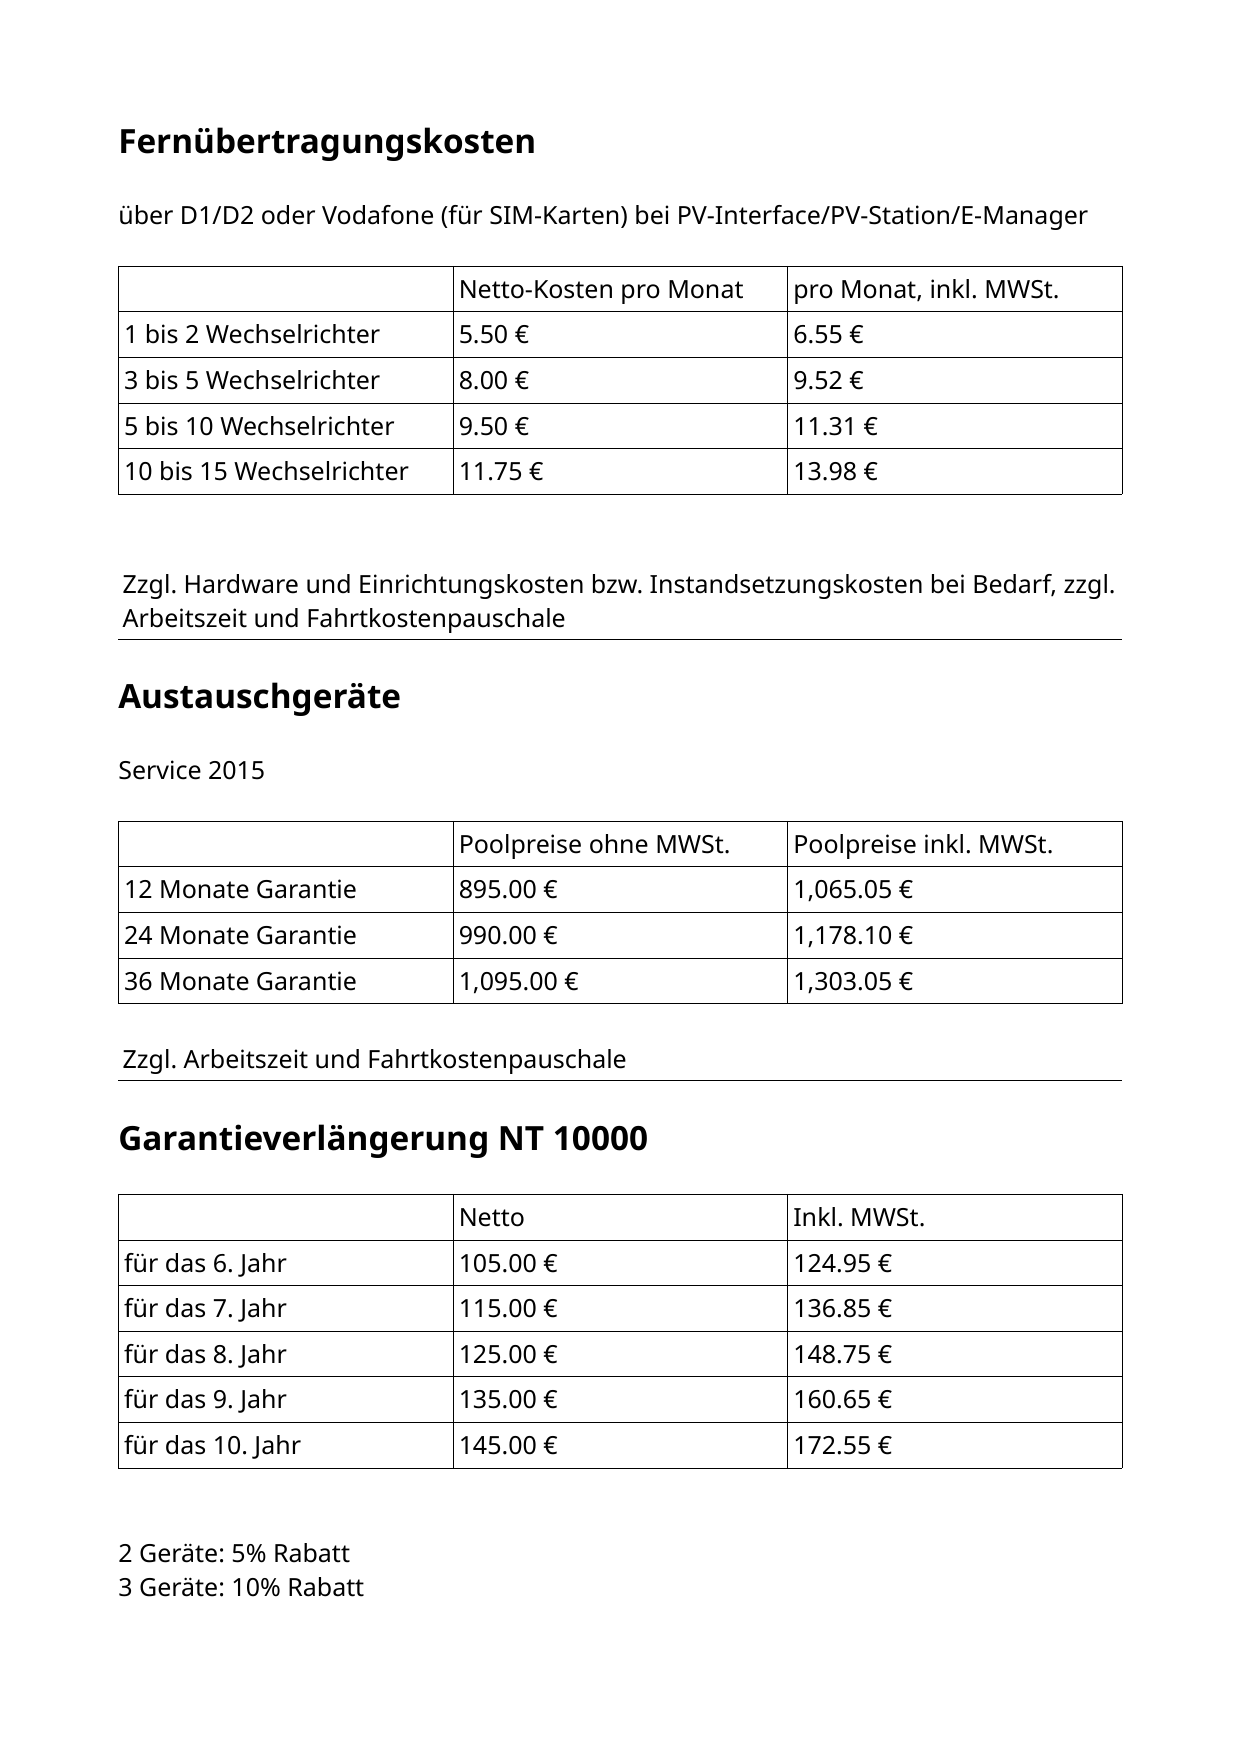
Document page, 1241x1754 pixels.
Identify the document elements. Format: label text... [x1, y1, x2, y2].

table_cell 24 Monate Garantie [119, 913, 453, 958]
table_header [119, 822, 453, 866]
table_cell für das 6. Jahr [119, 1241, 453, 1285]
table_header pro Monat, inkl. MWSt. [788, 267, 1122, 311]
table_cell für das 10. Jahr [119, 1423, 453, 1468]
table_cell 1.178,10 € [788, 913, 1122, 958]
table_cell 13,98 € [788, 449, 1122, 494]
table_header [119, 1195, 453, 1239]
table_header [119, 267, 453, 311]
text Service 2015 [118, 753, 1122, 787]
table_cell 6,55 € [788, 312, 1122, 357]
table_cell 36 Monate Garantie [119, 959, 453, 1003]
table_cell 5 bis 10 Wechselrichter [119, 404, 453, 448]
table_cell 105,00 € [454, 1241, 787, 1285]
table_header Netto-Kosten pro Monat [454, 267, 787, 311]
table_cell 5,50 € [454, 312, 787, 357]
table_cell 160,65 € [788, 1377, 1122, 1422]
table_cell 172,55 € [788, 1423, 1122, 1468]
table_cell 145,00 € [454, 1423, 787, 1468]
text 2 Geräte: 5% Rabatt 3 Geräte: 10% Rabatt [118, 1536, 1122, 1604]
table_header Poolpreise inkl. MWSt. [788, 822, 1122, 866]
table_cell 136,85 € [788, 1286, 1122, 1331]
table_cell 8,00 € [454, 358, 787, 403]
table_header Inkl. MWSt. [788, 1195, 1122, 1239]
table_cell 9,50 € [454, 404, 787, 448]
table_cell 9,52 € [788, 358, 1122, 403]
table_cell 10 bis 15 Wechselrichter [119, 449, 453, 494]
text Garantieverlängerung NT 10000 [118, 1114, 1122, 1160]
table_cell 895,00 € [454, 867, 787, 912]
table_cell 11,31 € [788, 404, 1122, 448]
text Austauschgeräte [118, 673, 1122, 718]
table_cell 12 Monate Garantie [119, 867, 453, 912]
table_cell für das 7. Jahr [119, 1286, 453, 1331]
table_cell 1.095,00 € [454, 959, 787, 1003]
table_cell für das 8. Jahr [119, 1332, 453, 1376]
table_cell 148,75 € [788, 1332, 1122, 1376]
text Fernübertragungskosten [118, 118, 1122, 163]
text Zzgl. Hardware und Einrichtungskosten bzw. Instandsetzungskosten bei Bedarf, zzgl. Arbeitszeit und Fahrtkostenpauschale [118, 562, 1122, 639]
table_cell für das 9. Jahr [119, 1377, 453, 1422]
table_cell 990,00 € [454, 913, 787, 958]
table_cell 1 bis 2 Wechselrichter [119, 312, 453, 357]
table_cell 125,00 € [454, 1332, 787, 1376]
text Zzgl. Arbeitszeit und Fahrtkostenpauschale [118, 1037, 1122, 1080]
table_cell 115,00 € [454, 1286, 787, 1331]
table_cell 124,95 € [788, 1241, 1122, 1285]
table_cell 3 bis 5 Wechselrichter [119, 358, 453, 403]
table_header Poolpreise ohne MWSt. [454, 822, 787, 866]
table_cell 1.065,05 € [788, 867, 1122, 912]
table_header Netto [454, 1195, 787, 1239]
table_cell 135,00 € [454, 1377, 787, 1422]
text über D1/D2 oder Vodafone (für SIM-Karten) bei PV-Interface/PV-Station/E-Manager [118, 198, 1122, 232]
table_cell 1.303,05 € [788, 959, 1122, 1003]
table_cell 11,75 € [454, 449, 787, 494]
